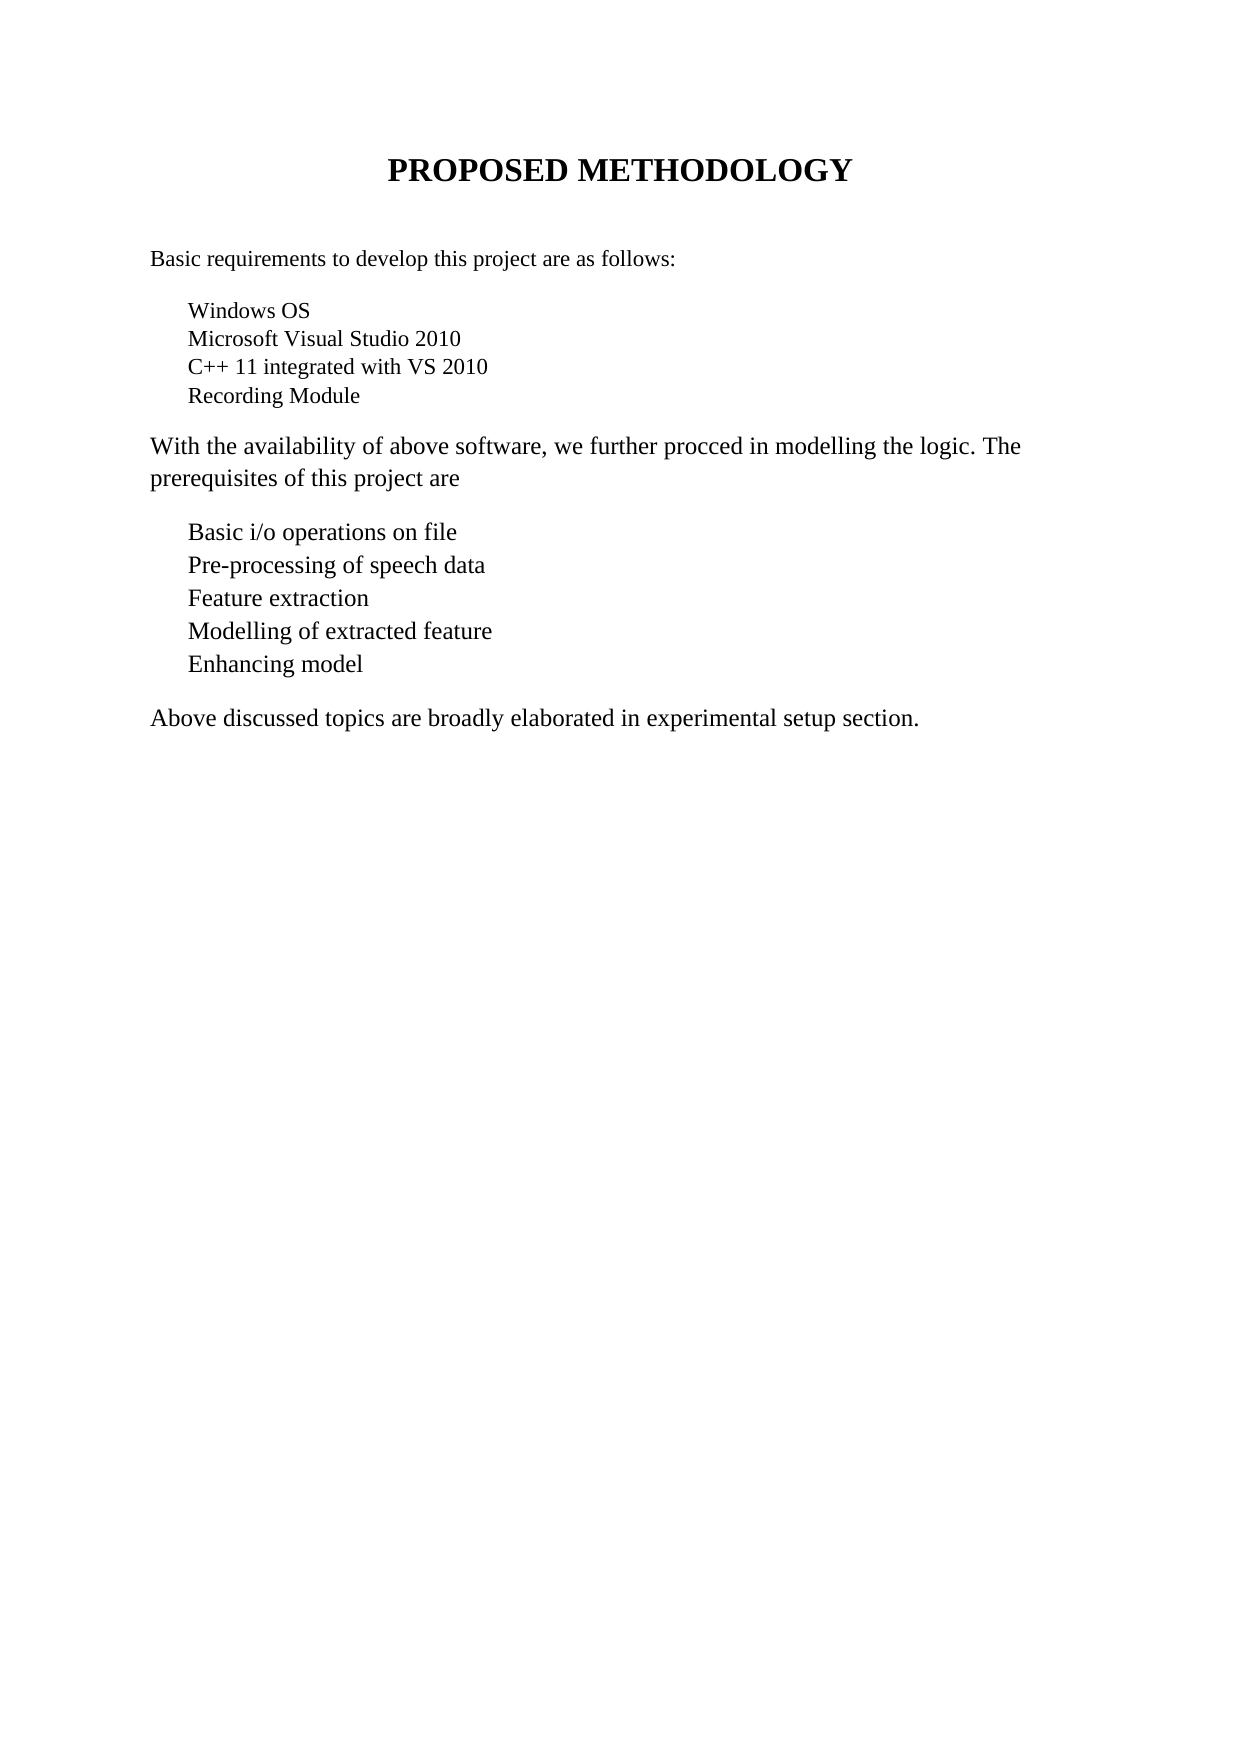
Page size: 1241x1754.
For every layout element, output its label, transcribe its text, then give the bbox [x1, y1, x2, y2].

list Pre-processing of speech data [150, 550, 1103, 578]
list Microsoft Visual Studio 2010 [150, 325, 1103, 352]
text Basic requirements to develop this project are as follows: [150, 245, 1103, 272]
list Modelling of extracted feature [150, 616, 1103, 645]
list Basic i/o operations on file [150, 517, 1103, 546]
list Recording Module [150, 382, 1103, 408]
subtitle PROPOSED METHODOLOGY [198, 150, 1043, 188]
text With the availability of above software, we further procced in modelling the logic. The prerequisites of this project are [150, 431, 1103, 492]
list Enhancing model [150, 649, 1103, 677]
text Above discussed topics are broadly elaborated in experimental setup section. [150, 703, 1103, 732]
list C++ 11 integrated with VS 2010 [150, 353, 1103, 379]
list Windows OS [150, 297, 1103, 323]
list Feature extraction [150, 583, 1103, 611]
